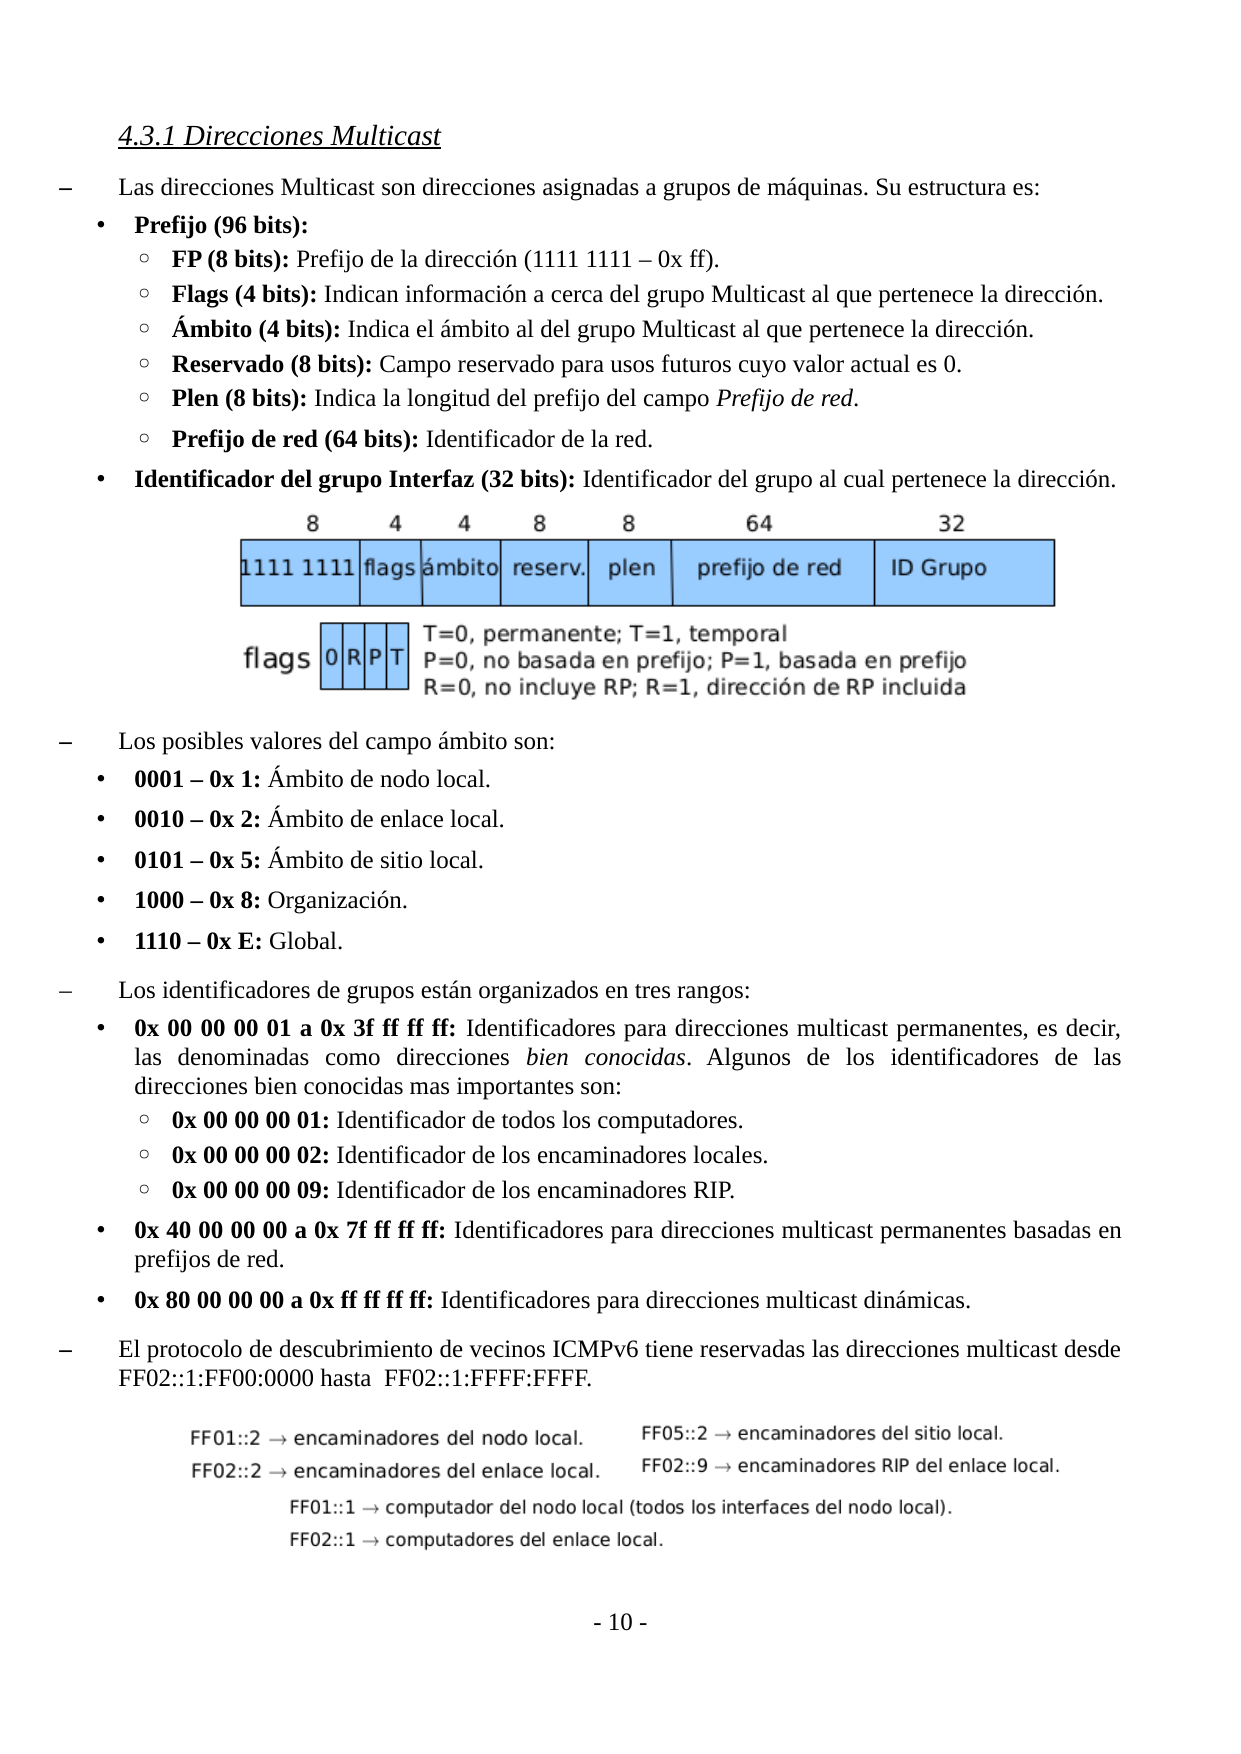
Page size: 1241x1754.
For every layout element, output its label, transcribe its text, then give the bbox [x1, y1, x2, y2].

list Prefijo de red (64 bits): Identificador de la red. [134, 424, 1122, 453]
list 0010 – 0x 2: Ámbito de enlace local. [97, 804, 1122, 833]
text – Las direcciones Multicast son direcciones asignadas a grupos de máquinas. Su estructura es: [59, 172, 1122, 201]
picture [638, 1420, 1074, 1479]
list 0x 40 00 00 00 a 0x 7f ff ff ff: Identificadores para direcciones multicast permanentes basadas en prefijos de red. [97, 1215, 1122, 1273]
list Prefijo (96 bits): [97, 210, 1122, 239]
picture [285, 1495, 955, 1553]
list 1000 – 0x 8: Organización. [97, 886, 1122, 914]
list Identificador del grupo Interfaz (32 bits): Identificador del grupo al cual pertenece la dirección. [97, 464, 1122, 493]
list 0x 80 00 00 00 a 0x ff ff ff ff: Identificadores para direcciones multicast dinámicas. [97, 1285, 1122, 1313]
text – Los posibles valores del campo ámbito son: [59, 514, 1122, 755]
list 0x 00 00 00 09: Identificador de los encaminadores RIP. [134, 1175, 1122, 1203]
list Flags (4 bits): Indican información a cerca del grupo Multicast al que pertenece la dirección. [134, 279, 1122, 308]
list FP (8 bits): Prefijo de la dirección (1111 1111 – 0x ff). [134, 244, 1122, 273]
list Reservado (8 bits): Campo reservado para usos futuros cuyo valor actual es 0. [134, 349, 1122, 377]
list 0001 – 0x 1: Ámbito de nodo local. [97, 764, 1122, 792]
list 0x 00 00 00 01: Identificador de todos los computadores. [134, 1105, 1122, 1134]
text – Los identificadores de grupos están organizados en tres rangos: [59, 976, 1122, 1004]
list Ámbito (4 bits): Indica el ámbito al del grupo Multicast al que pertenece la dirección. [134, 314, 1122, 343]
list 0x 00 00 00 02: Identificador de los encaminadores locales. [134, 1140, 1122, 1169]
list 1110 – 0x E: Global. [97, 926, 1122, 955]
text – El protocolo de descubrimiento de vecinos ICMPv6 tiene reservadas las direcciones multicast desde FF02::1:FF00:0000 hasta FF02::1:FFFF:FFFF. [59, 1334, 1122, 1392]
picture [184, 1423, 608, 1485]
list 0x 00 00 00 01 a 0x 3f ff ff ff: Identificadores para direcciones multicast permanentes, es decir, las denominadas como direcciones bien conocidas. Algunos de los identificadores de las direcciones bien conocidas mas importantes son: [97, 1013, 1122, 1099]
list Plen (8 bits): Indica la longitud del prefijo del campo Prefijo de red. [134, 383, 1122, 412]
list 0101 – 0x 5: Ámbito de sitio local. [97, 845, 1122, 874]
picture [228, 500, 1068, 706]
text 4.3.1 Direcciones Multicast [118, 118, 1122, 152]
